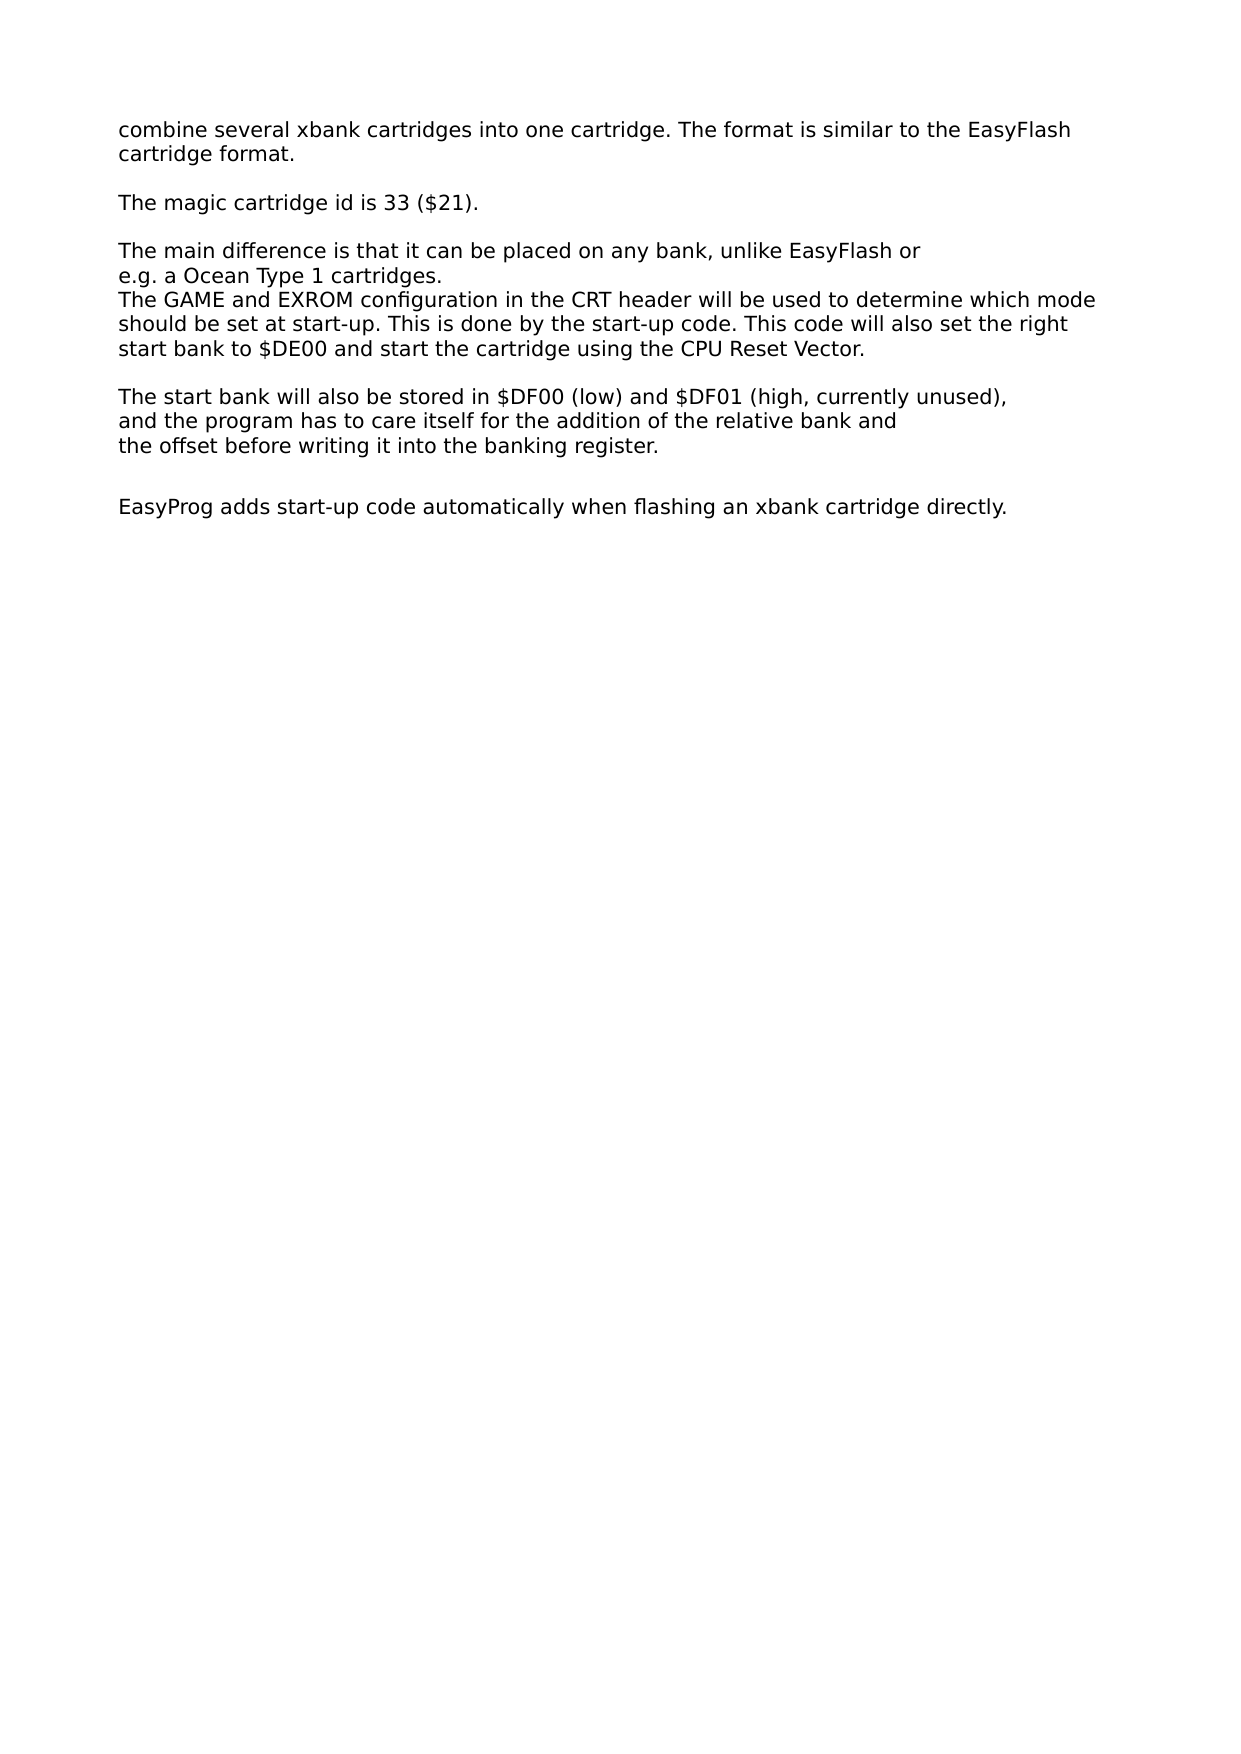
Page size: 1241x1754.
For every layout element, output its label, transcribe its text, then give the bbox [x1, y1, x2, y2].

text e.g. a Ocean Type 1 cartridges. [118, 264, 1122, 288]
text combine several xbank cartridges into one cartridge. The format is similar to the EasyFlash cartridge format. [118, 118, 1122, 167]
text The main difference is that it can be placed on any bank, unlike EasyFlash or [118, 239, 1122, 264]
text EasyProg adds start-up code automatically when flashing an xbank cartridge directly. [118, 495, 1122, 519]
text The magic cartridge id is 33 ($21). [118, 191, 1122, 215]
text The GAME and EXROM configuration in the CRT header will be used to determine which mode should be set at start-up. This is done by the start-up code. This code will also set the right start bank to $DE00 and start the cartridge using the CPU Reset Vector. [118, 288, 1122, 361]
text The start bank will also be stored in $DF00 (low) and $DF01 (high, currently unused), [118, 385, 1122, 409]
text and the program has to care itself for the addition of the relative bank and [118, 409, 1122, 434]
text the offset before writing it into the banking register. [118, 434, 1122, 458]
